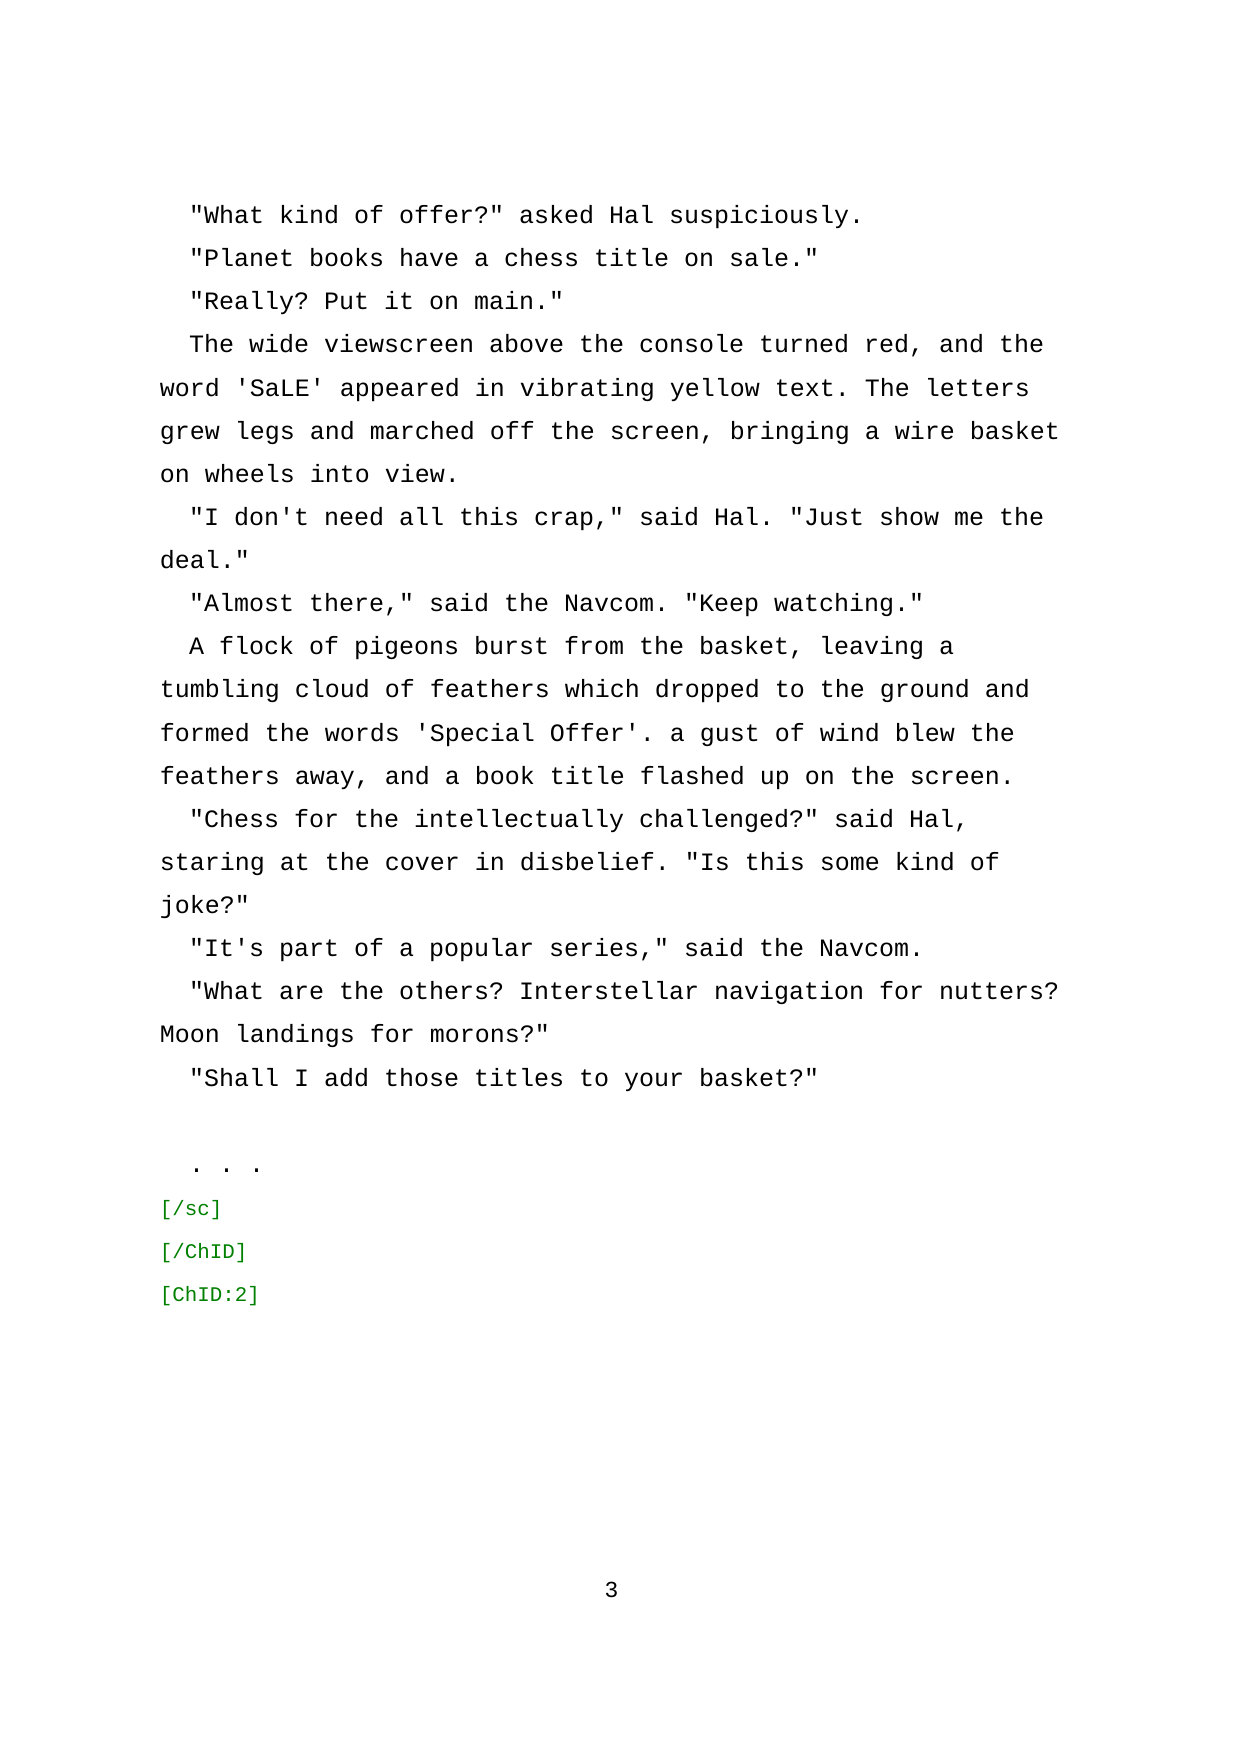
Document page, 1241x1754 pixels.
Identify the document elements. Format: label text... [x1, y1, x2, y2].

text "Shall I add those titles to your basket?" [159, 1051, 1063, 1094]
text "Planet books have a chess title on sale." [159, 232, 1063, 275]
text [/ChID] [159, 1224, 1063, 1267]
text "What kind of offer?" asked Hal suspiciously. [159, 189, 1063, 232]
text "Chess for the intellectually challenged?" said Hal, staring at the cover in disbelief. "Is this some kind of joke?" [159, 793, 1063, 922]
text "What are the others? Interstellar navigation for nutters? Moon landings for morons?" [159, 965, 1063, 1051]
text A flock of pigeons burst from the basket, leaving a tumbling cloud of feathers which dropped to the ground and formed the words 'Special Offer'. a gust of wind blew the feathers away, and a book title flashed up on the screen. [159, 620, 1063, 793]
text "I don't need all this crap," said Hal. "Just show me the deal." [159, 491, 1063, 577]
text [/sc] [159, 1181, 1063, 1224]
text [ChID:2] [159, 1267, 1063, 1310]
text . . . [159, 1138, 1063, 1181]
text "Really? Put it on main." [159, 275, 1063, 318]
text The wide viewscreen above the console turned red, and the word 'SaLE' appeared in vibrating yellow text. The letters grew legs and marched off the screen, bringing a wire basket on wheels into view. [159, 318, 1063, 491]
text "Almost there," said the Navcom. "Keep watching." [159, 577, 1063, 620]
text "It's part of a popular series," said the Navcom. [159, 922, 1063, 965]
